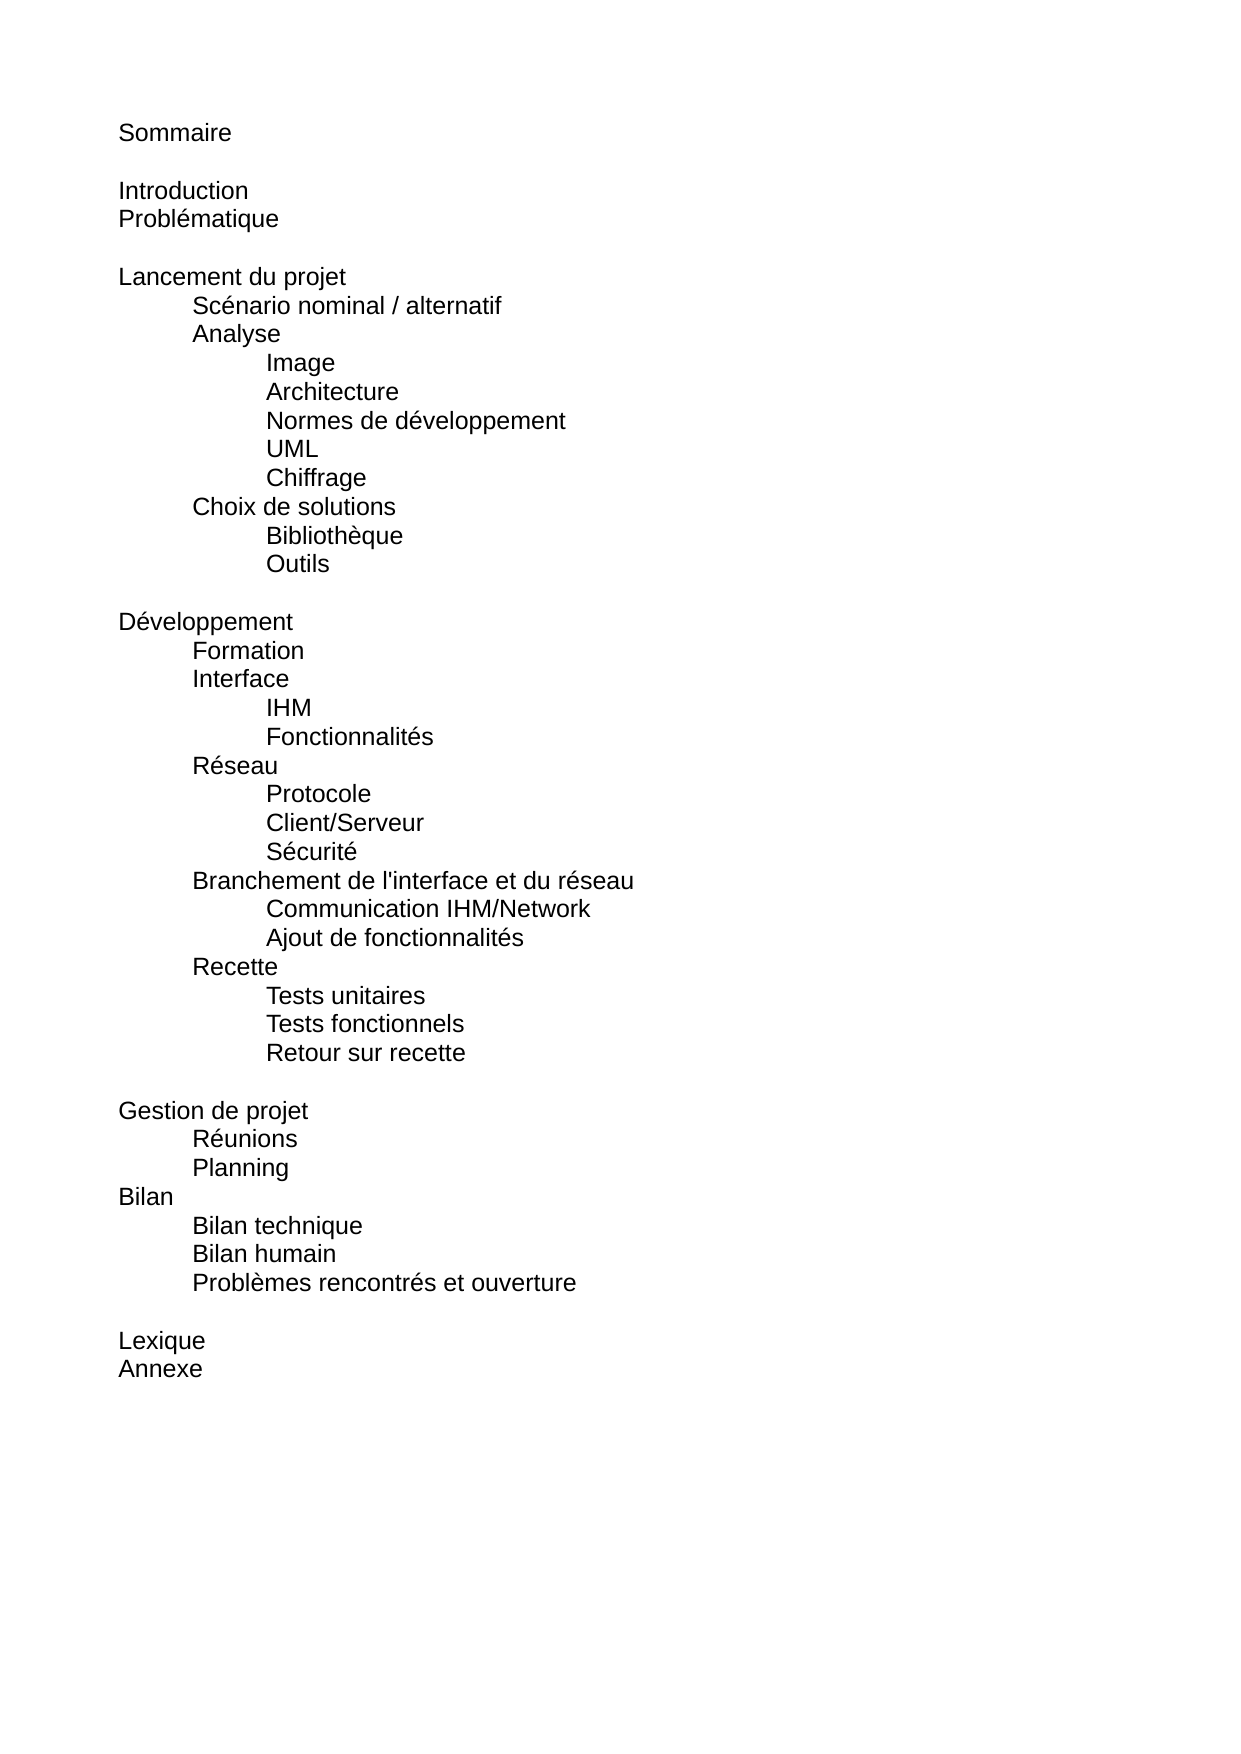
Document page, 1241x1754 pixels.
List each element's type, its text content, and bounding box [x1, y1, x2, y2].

text Scénario nominal / alternatif [118, 291, 1122, 319]
text Chiffrage [118, 463, 1122, 492]
text Problématique [118, 204, 1122, 233]
text Tests fonctionnels [118, 1009, 1122, 1038]
text Annexe [118, 1354, 1122, 1383]
text Retour sur recette [118, 1038, 1122, 1067]
text UML [118, 434, 1122, 463]
text Sécurité [118, 837, 1122, 866]
text Introduction [118, 176, 1122, 204]
text IHM [118, 693, 1122, 722]
text Formation [118, 636, 1122, 664]
text Ajout de fonctionnalités [118, 923, 1122, 952]
text Bibliothèque [118, 521, 1122, 549]
text Protocole [118, 779, 1122, 808]
text Bilan [118, 1182, 1122, 1211]
text Planning [118, 1153, 1122, 1182]
text Normes de développement [118, 406, 1122, 434]
text Choix de solutions [118, 492, 1122, 521]
text Sommaire [118, 118, 1122, 147]
text Bilan humain [118, 1239, 1122, 1268]
text Gestion de projet [118, 1096, 1122, 1124]
text Problèmes rencontrés et ouverture [118, 1268, 1122, 1297]
text Branchement de l'interface et du réseau [118, 866, 1122, 894]
text Bilan technique [118, 1211, 1122, 1239]
text Lancement du projet [118, 262, 1122, 291]
text Réunions [118, 1124, 1122, 1153]
text Analyse [118, 319, 1122, 348]
text Réseau [118, 751, 1122, 779]
text Lexique [118, 1326, 1122, 1354]
text Outils [118, 549, 1122, 578]
text Interface [118, 664, 1122, 693]
text Recette [118, 952, 1122, 981]
text Communication IHM/Network [118, 894, 1122, 923]
text Architecture [118, 377, 1122, 406]
text Image [118, 348, 1122, 377]
text Tests unitaires [118, 981, 1122, 1009]
text Développement [118, 607, 1122, 636]
text Client/Serveur [118, 808, 1122, 837]
text Fonctionnalités [118, 722, 1122, 751]
